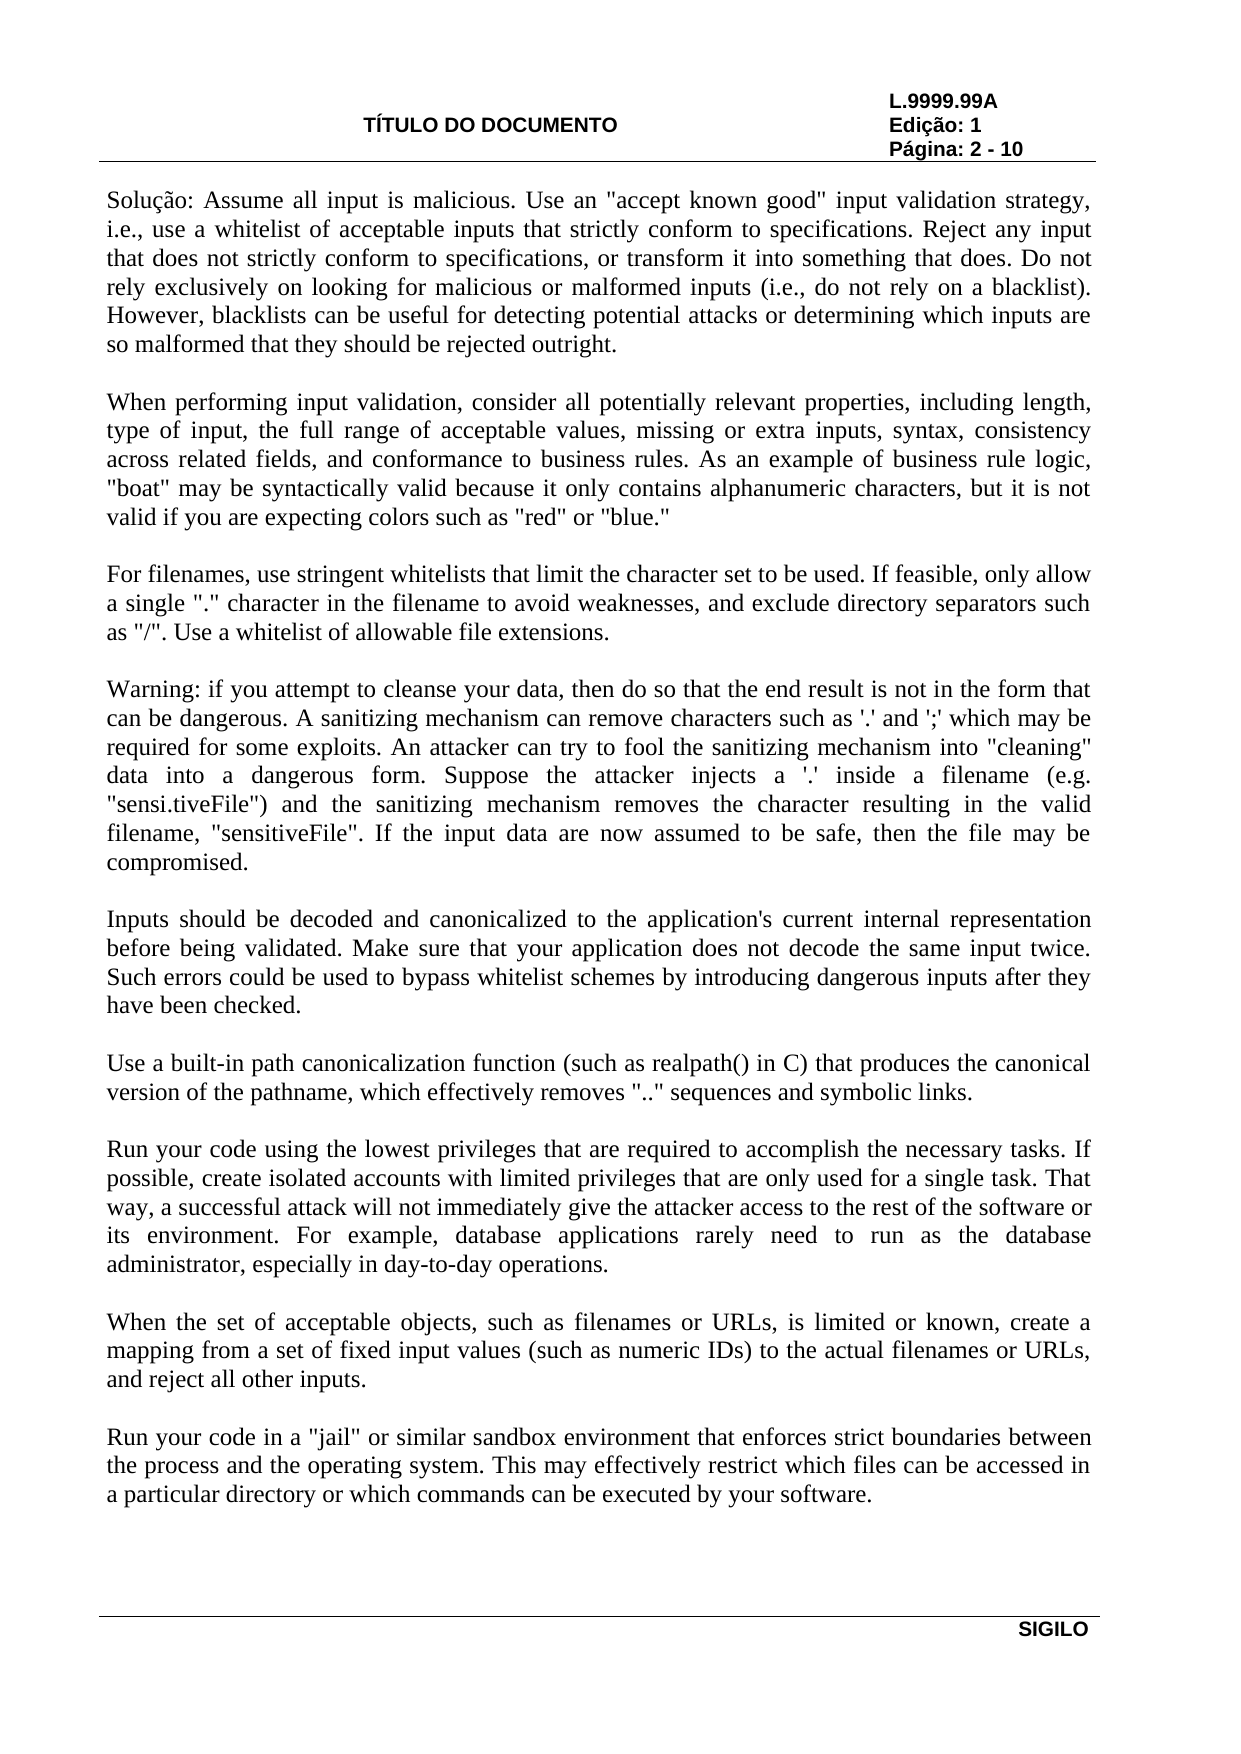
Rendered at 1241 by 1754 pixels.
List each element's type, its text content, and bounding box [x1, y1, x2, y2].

text Run your code in a "jail" or similar sandbox environment that enforces strict boundaries between the process and the operating system. This may effectively restrict which files can be accessed in a particular directory or which commands can be executed by your software. [106, 1422, 1092, 1508]
text Use a built-in path canonicalization function (such as realpath() in C) that produces the canonical version of the pathname, which effectively removes ".." sequences and symbolic links. [106, 1048, 1092, 1106]
text Run your code using the lowest privileges that are required to accomplish the necessary tasks. If possible, create isolated accounts with limited privileges that are only used for a single task. That way, a successful attack will not immediately give the attacker access to the rest of the software or its environment. For example, database applications rarely need to run as the database administrator, especially in day-to-day operations. [106, 1134, 1092, 1278]
text Solução: Assume all input is malicious. Use an "accept known good" input validation strategy, i.e., use a whitelist of acceptable inputs that strictly conform to specifications. Reject any input that does not strictly conform to specifications, or transform it into something that does. Do not rely exclusively on looking for malicious or malformed inputs (i.e., do not rely on a blacklist). However, blacklists can be useful for detecting potential attacks or determining which inputs are so malformed that they should be rejected outright. [106, 186, 1092, 358]
text Inputs should be decoded and canonicalized to the application's current internal representation before being validated. Make sure that your application does not decode the same input twice. Such errors could be used to bypass whitelist schemes by introducing dangerous inputs after they have been checked. [106, 904, 1092, 1019]
text When the set of acceptable objects, such as filenames or URLs, is limited or known, create a mapping from a set of fixed input values (such as numeric IDs) to the actual filenames or URLs, and reject all other inputs. [106, 1307, 1092, 1393]
text Warning: if you attempt to cleanse your data, then do so that the end result is not in the form that can be dangerous. A sanitizing mechanism can remove characters such as '.' and ';' which may be required for some exploits. An attacker can try to fool the sanitizing mechanism into "cleaning" data into a dangerous form. Suppose the attacker injects a '.' inside a filename (e.g. "sensi.tiveFile") and the sanitizing mechanism removes the character resulting in the valid filename, "sensitiveFile". If the input data are now assumed to be safe, then the file may be compromised. [106, 674, 1092, 876]
text For filenames, use stringent whitelists that limit the character set to be used. If feasible, only allow a single "." character in the filename to avoid weaknesses, and exclude directory separators such as "/". Use a whitelist of allowable file extensions. [106, 559, 1092, 646]
text When performing input validation, consider all potentially relevant properties, including length, type of input, the full range of acceptable values, missing or extra inputs, syntax, consistency across related fields, and conformance to business rules. As an example of business rule logic, "boat" may be syntactically valid because it only contains alphanumeric characters, but it is not valid if you are expecting colors such as "red" or "blue." [106, 387, 1092, 531]
